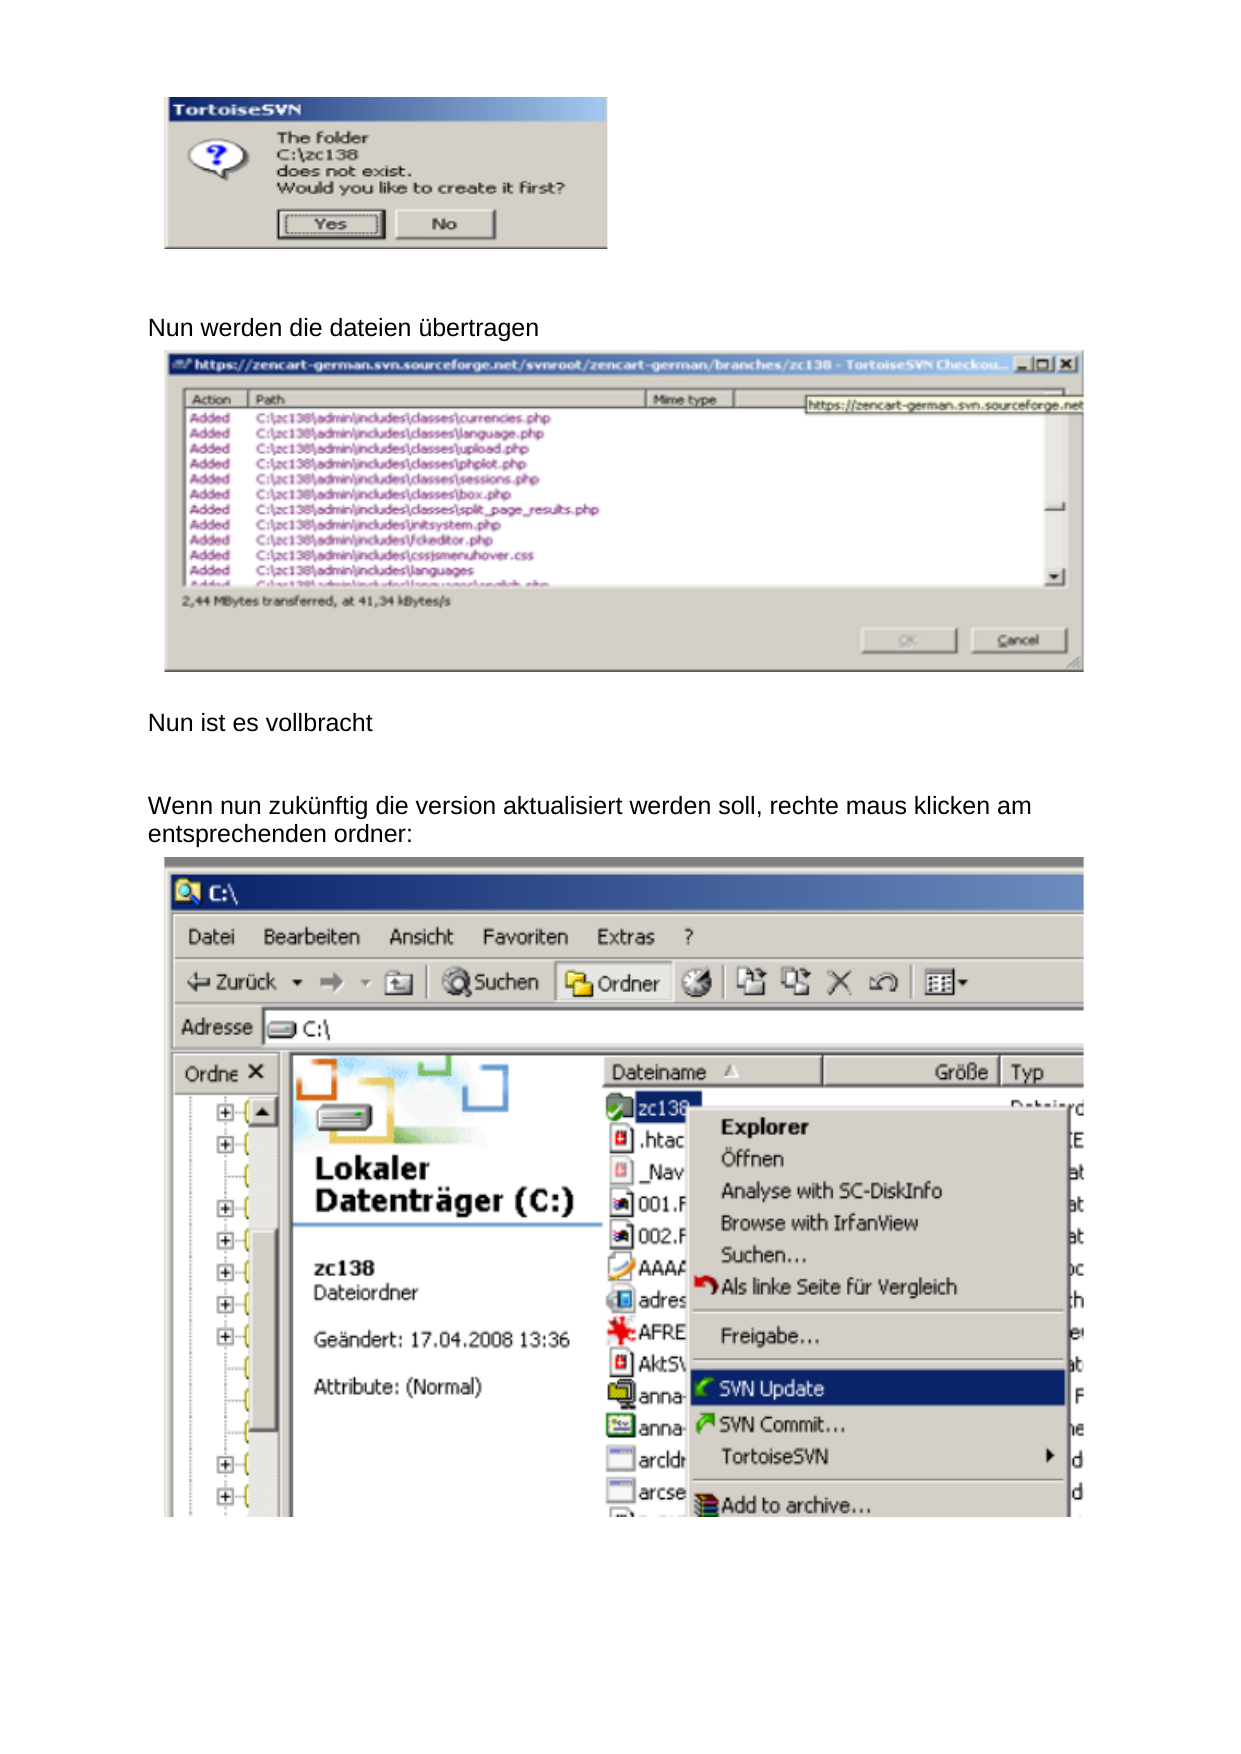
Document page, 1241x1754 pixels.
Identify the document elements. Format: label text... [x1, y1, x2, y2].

text Nun ist es vollbracht [148, 708, 1151, 736]
text Nun werden die dateien übertragen [148, 314, 1151, 342]
text Wenn nun zukünftig die version aktualisiert werden soll, rechte maus klicken am entsprechenden ordner: [148, 792, 1151, 848]
